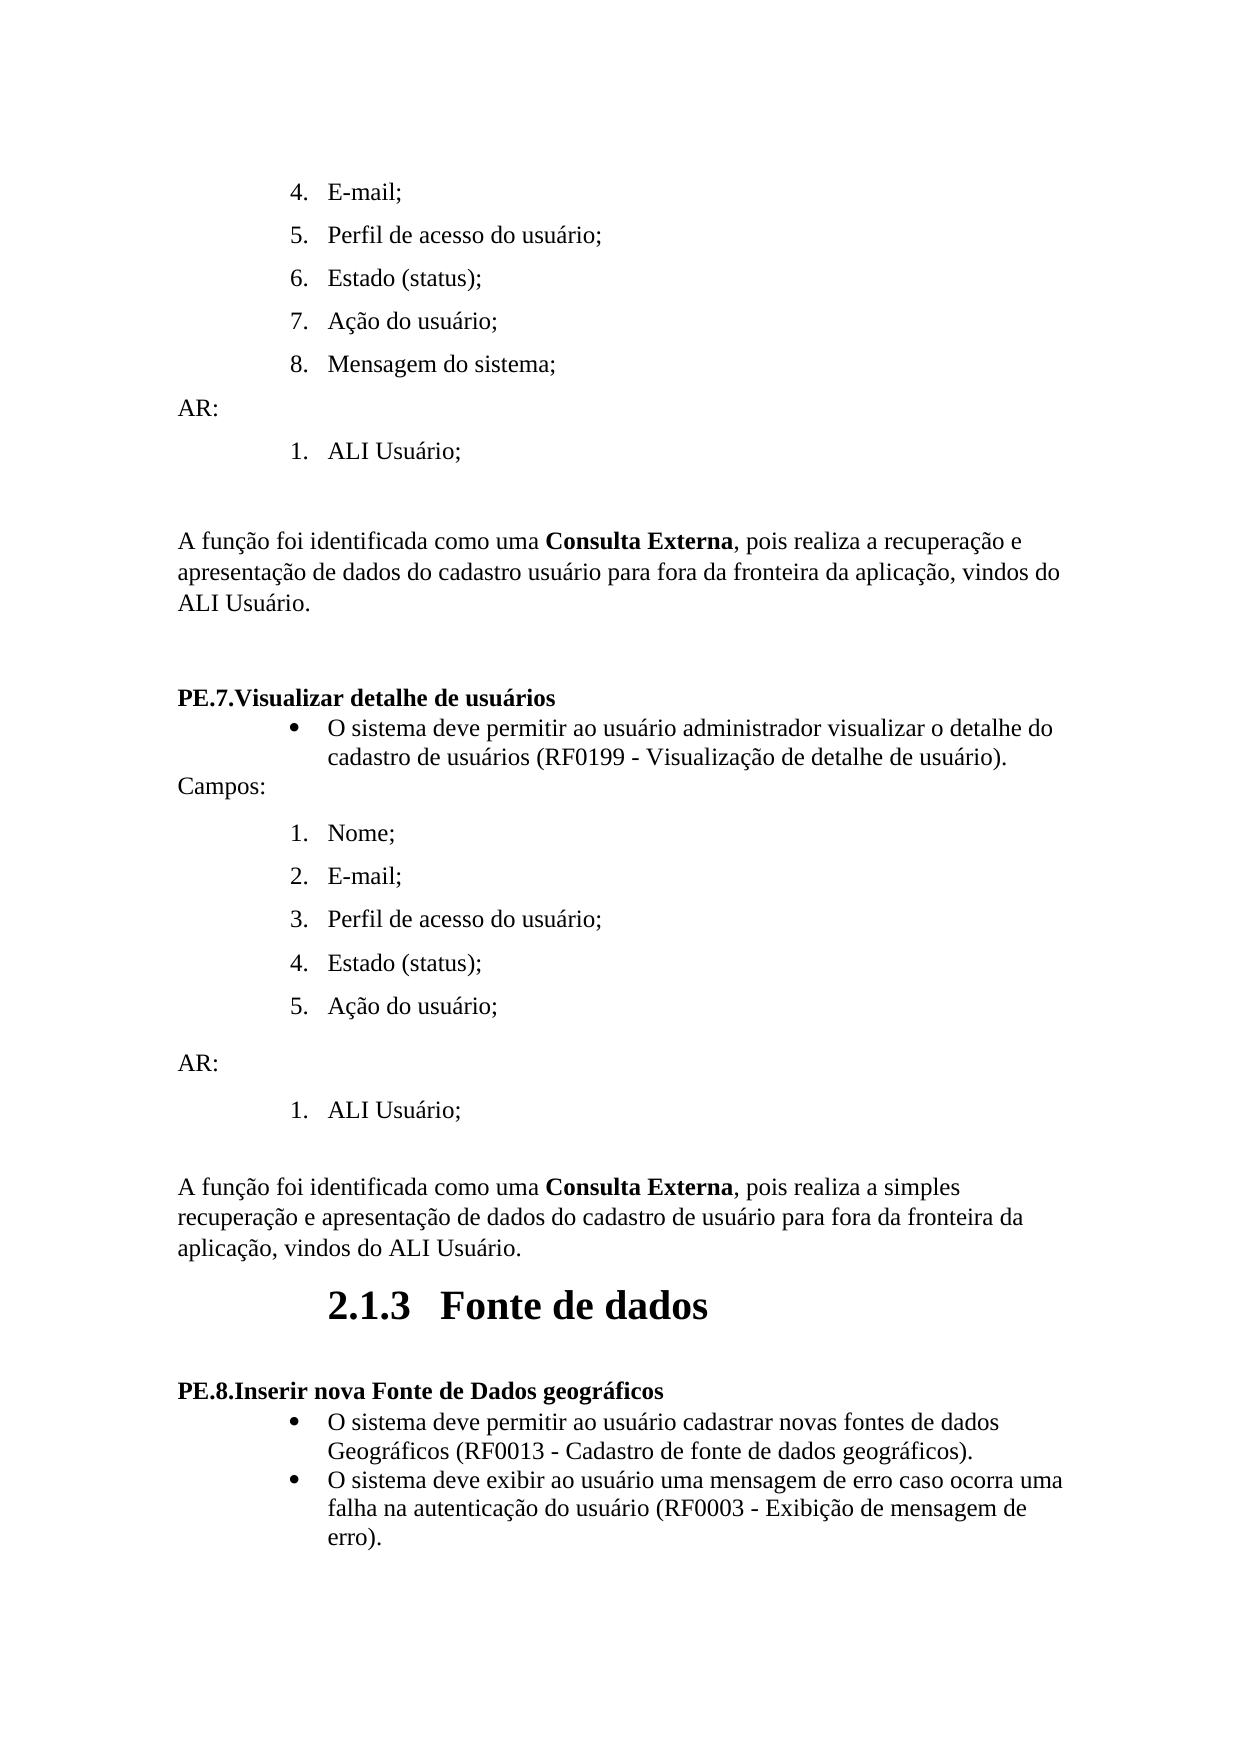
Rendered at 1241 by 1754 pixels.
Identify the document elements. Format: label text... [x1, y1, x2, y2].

list Ação do usuário; [290, 306, 1063, 335]
list Inserir nova Fonte de Dados geográficos [177, 1376, 1063, 1405]
list O sistema deve exibir ao usuário uma mensagem de erro caso ocorra uma falha na autenticação do usuário (RF0003 - Exibição de mensagem de erro). [290, 1465, 1063, 1551]
list Ação do usuário; [290, 991, 1063, 1019]
text AR: [177, 393, 1063, 421]
text AR: [177, 1048, 1063, 1077]
list Perfil de acesso do usuário; [290, 220, 1063, 249]
list Estado (status); [290, 948, 1063, 976]
list O sistema deve permitir ao usuário cadastrar novas fontes de dados Geográficos (RF0013 - Cadastro de fonte de dados geográficos). [290, 1407, 1063, 1465]
list ALI Usuário; [290, 1096, 1063, 1124]
list E-mail; [290, 177, 1063, 206]
list Estado (status); [290, 263, 1063, 292]
list Perfil de acesso do usuário; [290, 904, 1063, 933]
list Nome; [290, 818, 1063, 847]
list ALI Usuário; [290, 436, 1063, 464]
list O sistema deve permitir ao usuário administrador visualizar o detalhe do cadastro de usuários (RF0199 - Visualização de detalhe de usuário). [290, 713, 1063, 771]
list E-mail; [290, 861, 1063, 890]
text A função foi identificada como uma Consulta Externa, pois realiza a simples recuperação e apresentação de dados do cadastro de usuário para fora da fronteira da aplicação, vindos do ALI Usuário. [177, 1172, 1063, 1262]
text A função foi identificada como uma Consulta Externa, pois realiza a recuperação e apresentação de dados do cadastro usuário para fora da fronteira da aplicação, vindos do ALI Usuário. [177, 526, 1063, 617]
list Mensagem do sistema; [290, 349, 1063, 378]
list Fonte de dados [327, 1281, 1063, 1328]
list Visualizar detalhe de usuários [177, 683, 1063, 711]
text Campos: [177, 771, 1063, 799]
